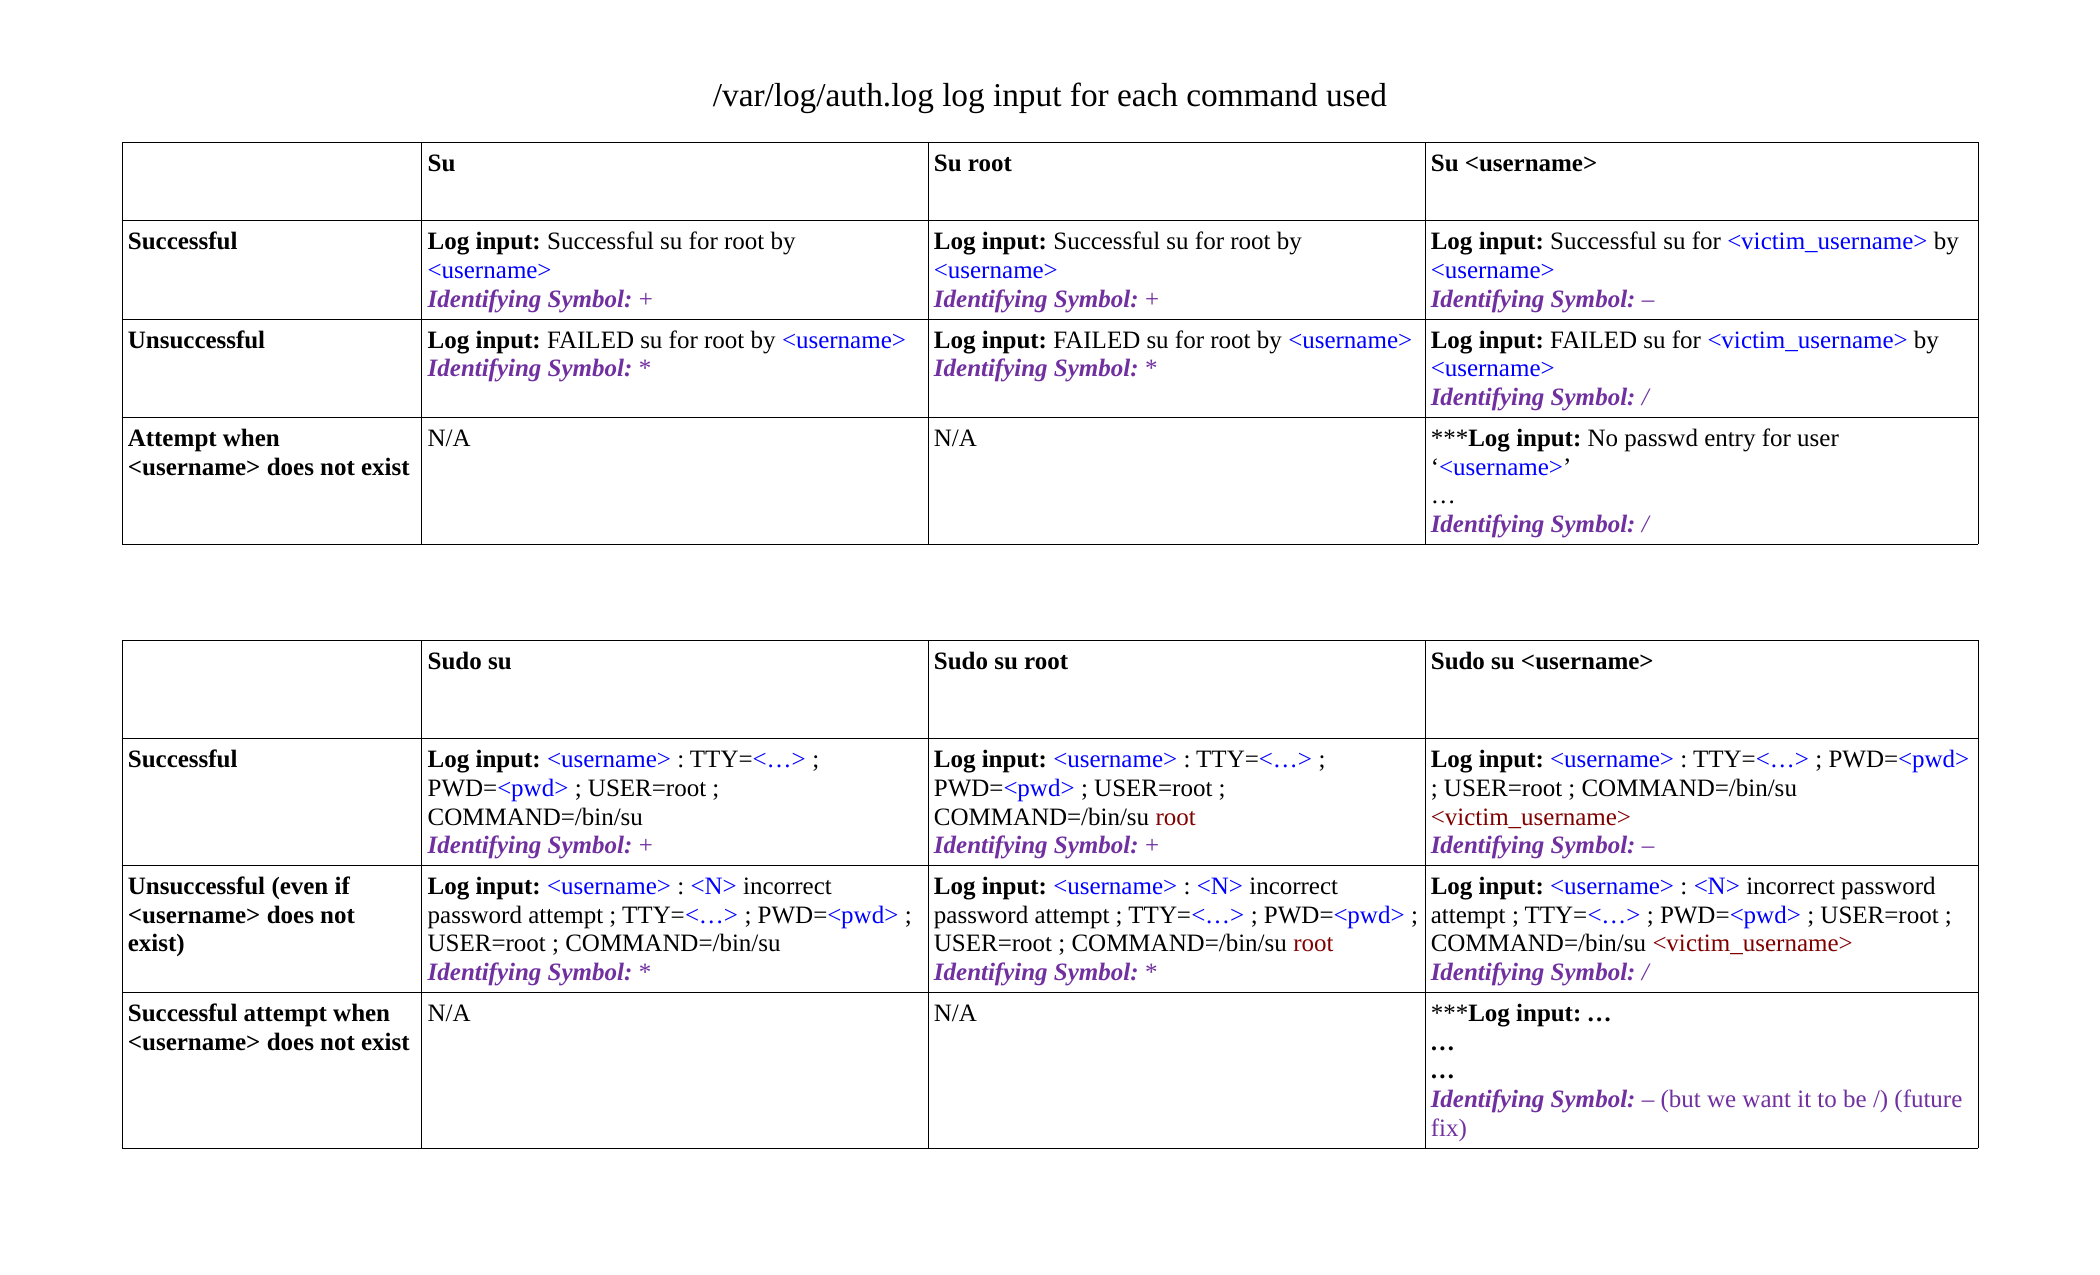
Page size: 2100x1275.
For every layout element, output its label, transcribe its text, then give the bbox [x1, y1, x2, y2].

table_cell Unsuccessful (even if <username> does not exist) [123, 866, 421, 992]
table_cell N/A [929, 418, 1425, 544]
table_cell Log input: FAILED su for root by <username> Identifying Symbol: * [929, 320, 1425, 417]
table_cell ***Log input: … … … Identifying Symbol: – (but we want it to be /) (future fix) [1426, 993, 1978, 1147]
table_cell Log input: Successful su for root by <username> Identifying Symbol: + [929, 221, 1425, 318]
table_cell Attempt when <username> does not exist [123, 418, 421, 544]
table_header Sudo su <username> [1426, 641, 1978, 738]
table_cell Successful attempt when <username> does not exist [123, 993, 421, 1147]
table_cell ***Log input: No passwd entry for user ‘<username>’ … Identifying Symbol: / [1426, 418, 1978, 544]
table_header [123, 143, 421, 220]
table_cell Successful [123, 221, 421, 318]
table_cell Unsuccessful [123, 320, 421, 417]
table_cell Log input: <username> : TTY=<…> ; PWD=<pwd> ; USER=root ; COMMAND=/bin/su Identifying Symbol: + [422, 739, 928, 865]
table_cell N/A [422, 418, 928, 544]
table_cell Log input: <username> : <N> incorrect password attempt ; TTY=<…> ; PWD=<pwd> ; USER=root ; COMMAND=/bin/su Identifying Symbol: * [422, 866, 928, 992]
table_cell Log input: FAILED su for <victim_username> by <username> Identifying Symbol: / [1426, 320, 1978, 417]
table_header Sudo su [422, 641, 928, 738]
table_header Sudo su root [929, 641, 1425, 738]
table_header Su <username> [1426, 143, 1978, 220]
table_cell Log input: <username> : <N> incorrect password attempt ; TTY=<…> ; PWD=<pwd> ; USER=root ; COMMAND=/bin/su root Identifying Symbol: * [929, 866, 1425, 992]
table_cell Log input: <username> : <N> incorrect password attempt ; TTY=<…> ; PWD=<pwd> ; USER=root ; COMMAND=/bin/su <victim_username> Identifying Symbol: / [1426, 866, 1978, 992]
table_header [123, 641, 421, 738]
table_header Su [422, 143, 928, 220]
table_cell N/A [929, 993, 1425, 1147]
table_cell Log input: <username> : TTY=<…> ; PWD=<pwd> ; USER=root ; COMMAND=/bin/su root Identifying Symbol: + [929, 739, 1425, 865]
table_cell Log input: <username> : TTY=<…> ; PWD=<pwd> ; USER=root ; COMMAND=/bin/su <victim_username> Identifying Symbol: – [1426, 739, 1978, 865]
table_header Su root [929, 143, 1425, 220]
table_cell Log input: Successful su for root by <username> Identifying Symbol: + [422, 221, 928, 318]
table_cell Log input: FAILED su for root by <username> Identifying Symbol: * [422, 320, 928, 417]
table_cell Successful [123, 739, 421, 865]
table_cell N/A [422, 993, 928, 1147]
table_cell Log input: Successful su for <victim_username> by <username> Identifying Symbol: – [1426, 221, 1978, 318]
